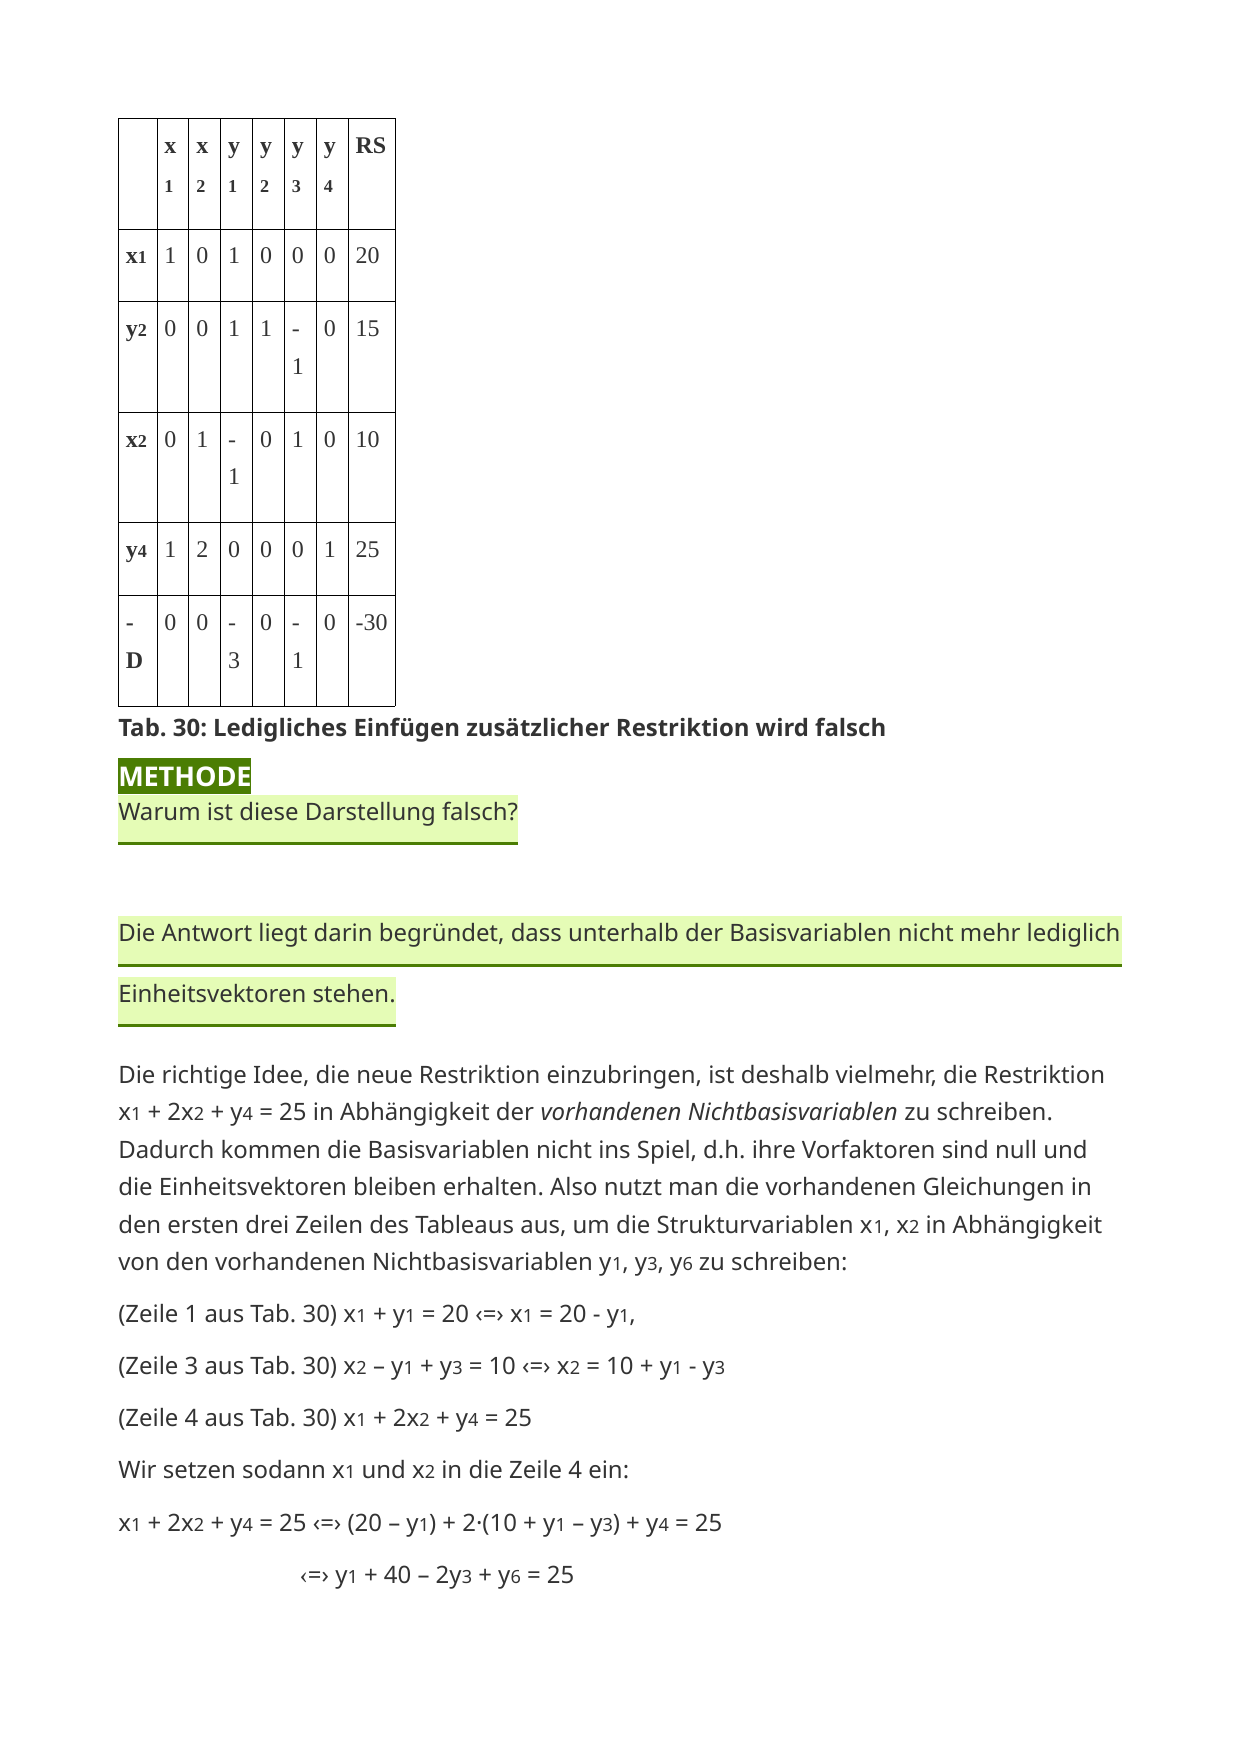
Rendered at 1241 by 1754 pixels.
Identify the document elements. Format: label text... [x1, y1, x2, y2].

subtitle METHODE [118, 758, 1122, 794]
table_cell 1 [221, 230, 252, 301]
table_cell 1 [158, 230, 188, 301]
table_header x2 [189, 119, 220, 228]
text Warum ist diese Darstellung falsch? Die Antwort liegt darin begründet, dass unterhalb der Basisvariablen nicht mehr lediglich [118, 794, 1122, 964]
table_cell -30 [349, 596, 395, 706]
table_cell 0 [317, 302, 348, 412]
table_cell 10 [349, 413, 395, 522]
text ‹=› y1 + 40 – 2y3 + y6 = 25 [118, 1552, 1122, 1590]
table_cell 0 [158, 596, 188, 706]
table_cell 1 [158, 523, 188, 595]
table_cell -3 [221, 596, 252, 706]
table_cell 20 [349, 230, 395, 301]
table_cell y2 [119, 302, 157, 412]
table_cell 1 [317, 523, 348, 595]
table_cell 0 [317, 413, 348, 522]
text x1 + 2x2 + y4 = 25 ‹=› (20 – y1) + 2·(10 + y1 – y3) + y4 = 25 [118, 1500, 1122, 1538]
table_header y4 [317, 119, 348, 228]
table_cell 1 [189, 413, 220, 522]
table_cell 0 [189, 230, 220, 301]
table_header y1 [221, 119, 252, 228]
table_cell 1 [221, 302, 252, 412]
table_header y2 [253, 119, 284, 228]
table_cell y4 [119, 523, 157, 595]
table_cell 1 [285, 413, 316, 522]
table_header y3 [285, 119, 316, 228]
table_cell 1 [253, 302, 284, 412]
table_cell -1 [285, 596, 316, 706]
text Tab. 30: Ledigliches Einfügen zusätzlicher Restriktion wird falsch [118, 706, 1122, 743]
table_cell x2 [119, 413, 157, 522]
table_cell 0 [285, 230, 316, 301]
table_header [119, 119, 157, 228]
table_cell -1 [285, 302, 316, 412]
table_cell 0 [253, 230, 284, 301]
table_cell x1 [119, 230, 157, 301]
table_cell -1 [221, 413, 252, 522]
text (Zeile 1 aus Tab. 30) x1 + y1 = 20 ‹=› x1 = 20 - y1, [118, 1292, 1122, 1329]
table_header x1 [158, 119, 188, 228]
table_cell -D [119, 596, 157, 706]
table_cell 15 [349, 302, 395, 412]
table_cell 0 [189, 596, 220, 706]
table_cell 0 [158, 302, 188, 412]
text (Zeile 4 aus Tab. 30) x1 + 2x2 + y4 = 25 [118, 1396, 1122, 1434]
table_cell 0 [158, 413, 188, 522]
table_cell 0 [253, 523, 284, 595]
table_cell 0 [221, 523, 252, 595]
table_cell 0 [253, 596, 284, 706]
table_cell 0 [253, 413, 284, 522]
text Einheitsvektoren stehen. [118, 967, 1122, 1027]
text Wir setzen sodann x1 und x2 in die Zeile 4 ein: [118, 1448, 1122, 1486]
table_cell 0 [317, 596, 348, 706]
table_header RS [349, 119, 395, 228]
table_cell 2 [189, 523, 220, 595]
table_cell 0 [285, 523, 316, 595]
table_cell 0 [189, 302, 220, 412]
text Die richtige Idee, die neue Restriktion einzubringen, ist deshalb vielmehr, die Restriktion x1 + 2x2 + y4 = 25 in Abhängigkeit der vorhandenen Nichtbasisvariablen zu schreiben. Dadurch kommen die Basisvariablen nicht ins Spiel, d.h. ihre Vorfaktoren sind null und die Einheitsvektoren bleiben erhalten. Also nutzt man die vorhandenen Gleichungen in den ersten drei Zeilen des Tableaus aus, um die Strukturvariablen x1, x2 in Abhängigkeit von den vorhandenen Nichtbasisvariablen y1, y3, y6 zu schreiben: [118, 1052, 1122, 1277]
text (Zeile 3 aus Tab. 30) x2 – y1 + y3 = 10 ‹=› x2 = 10 + y1 - y3 [118, 1344, 1122, 1382]
table_cell 0 [317, 230, 348, 301]
table_cell 25 [349, 523, 395, 595]
